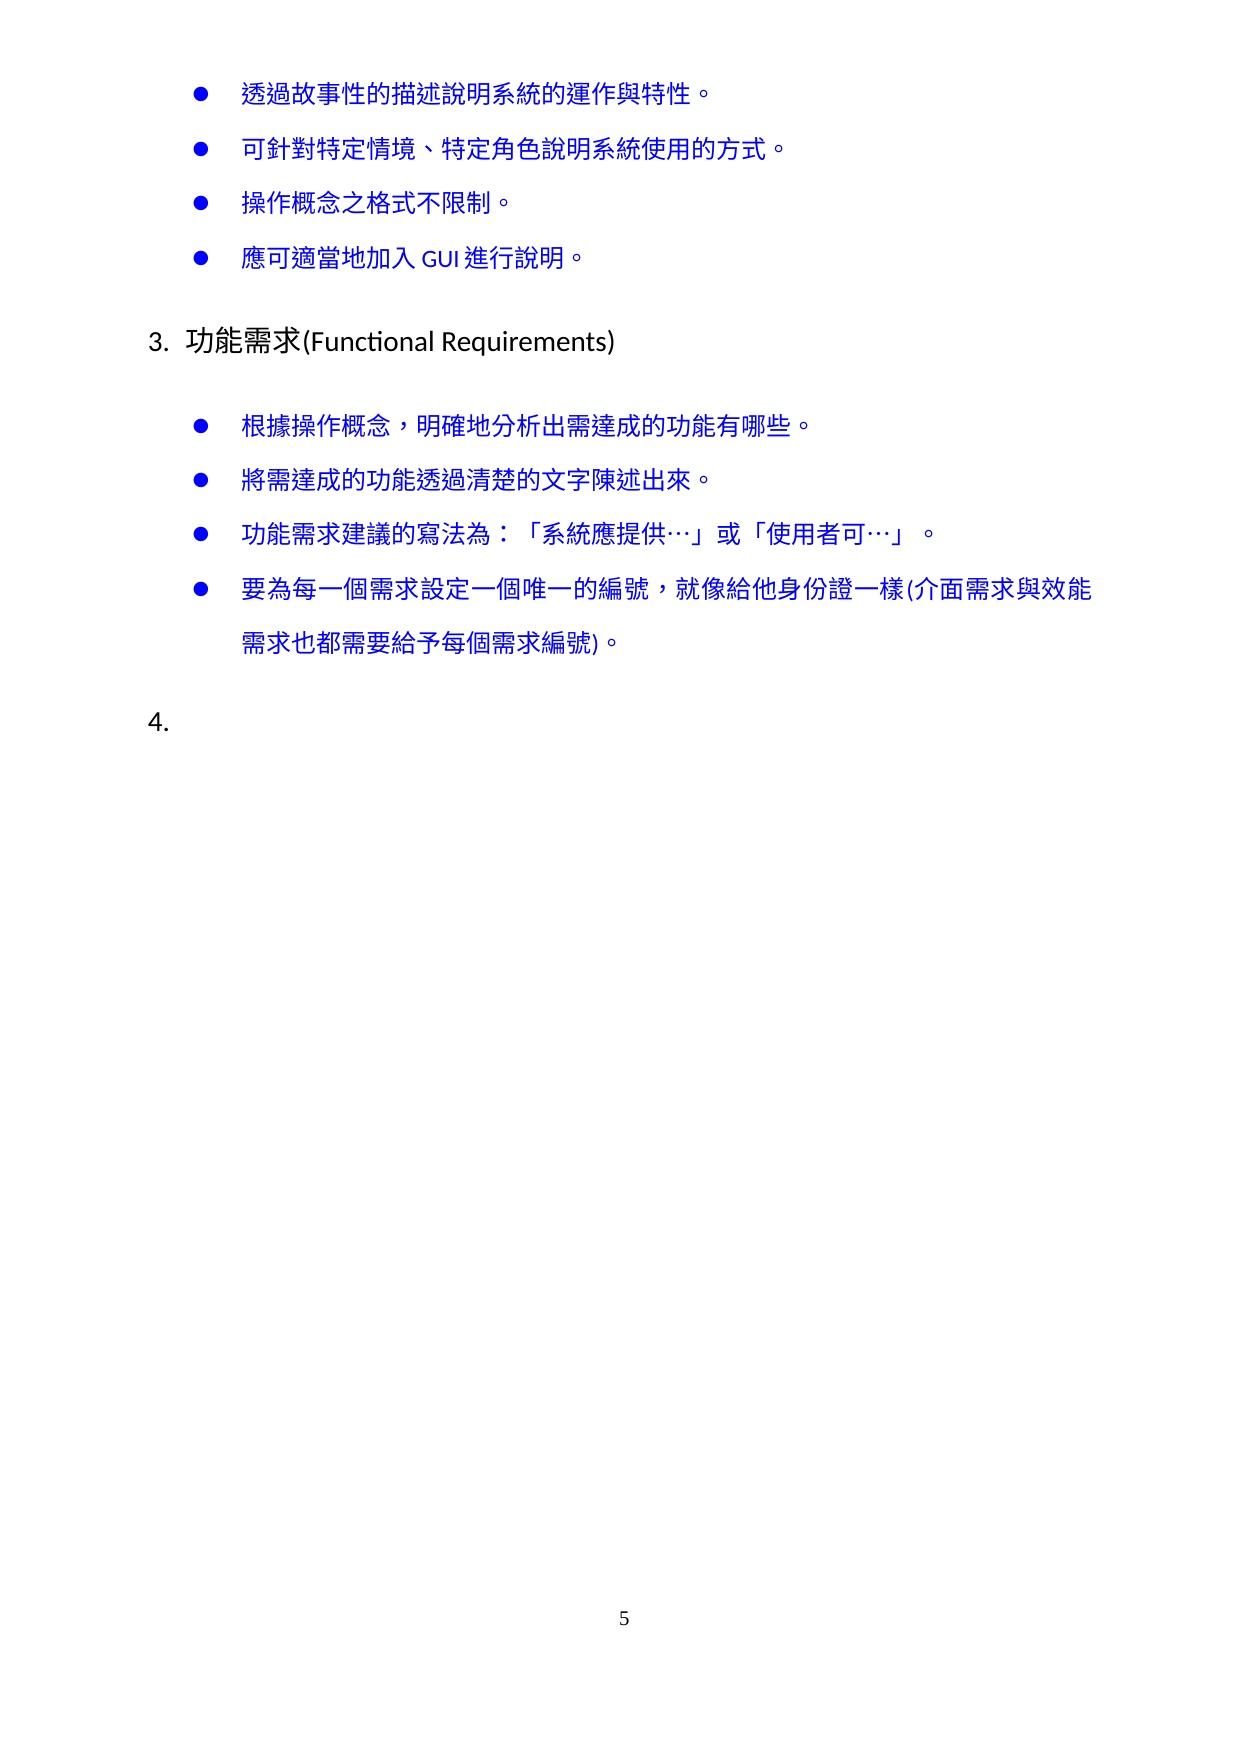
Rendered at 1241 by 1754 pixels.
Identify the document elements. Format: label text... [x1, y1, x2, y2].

list 透過故事性的描述說明系統的運作與特性。 [191, 75, 1092, 111]
list 功能需求建議的寫法為：「系統應提供…」或「使用者可…」。 [191, 515, 1092, 551]
list 功能需求(Functional Requirements) [148, 317, 1092, 360]
list 根據操作概念，明確地分析出需達成的功能有哪些。 [191, 406, 1092, 442]
list 應可適當地加入GUI進行說明。 [191, 238, 1092, 274]
list 將需達成的功能透過清楚的文字陳述出來。 [191, 460, 1092, 497]
list 操作概念之格式不限制。 [191, 184, 1092, 220]
list 要為每一個需求設定一個唯一的編號，就像給他身份證一樣(介面需求與效能需求也都需要給予每個需求編號)。 [191, 569, 1092, 660]
list 可針對特定情境、特定角色說明系統使用的方式。 [191, 129, 1092, 166]
